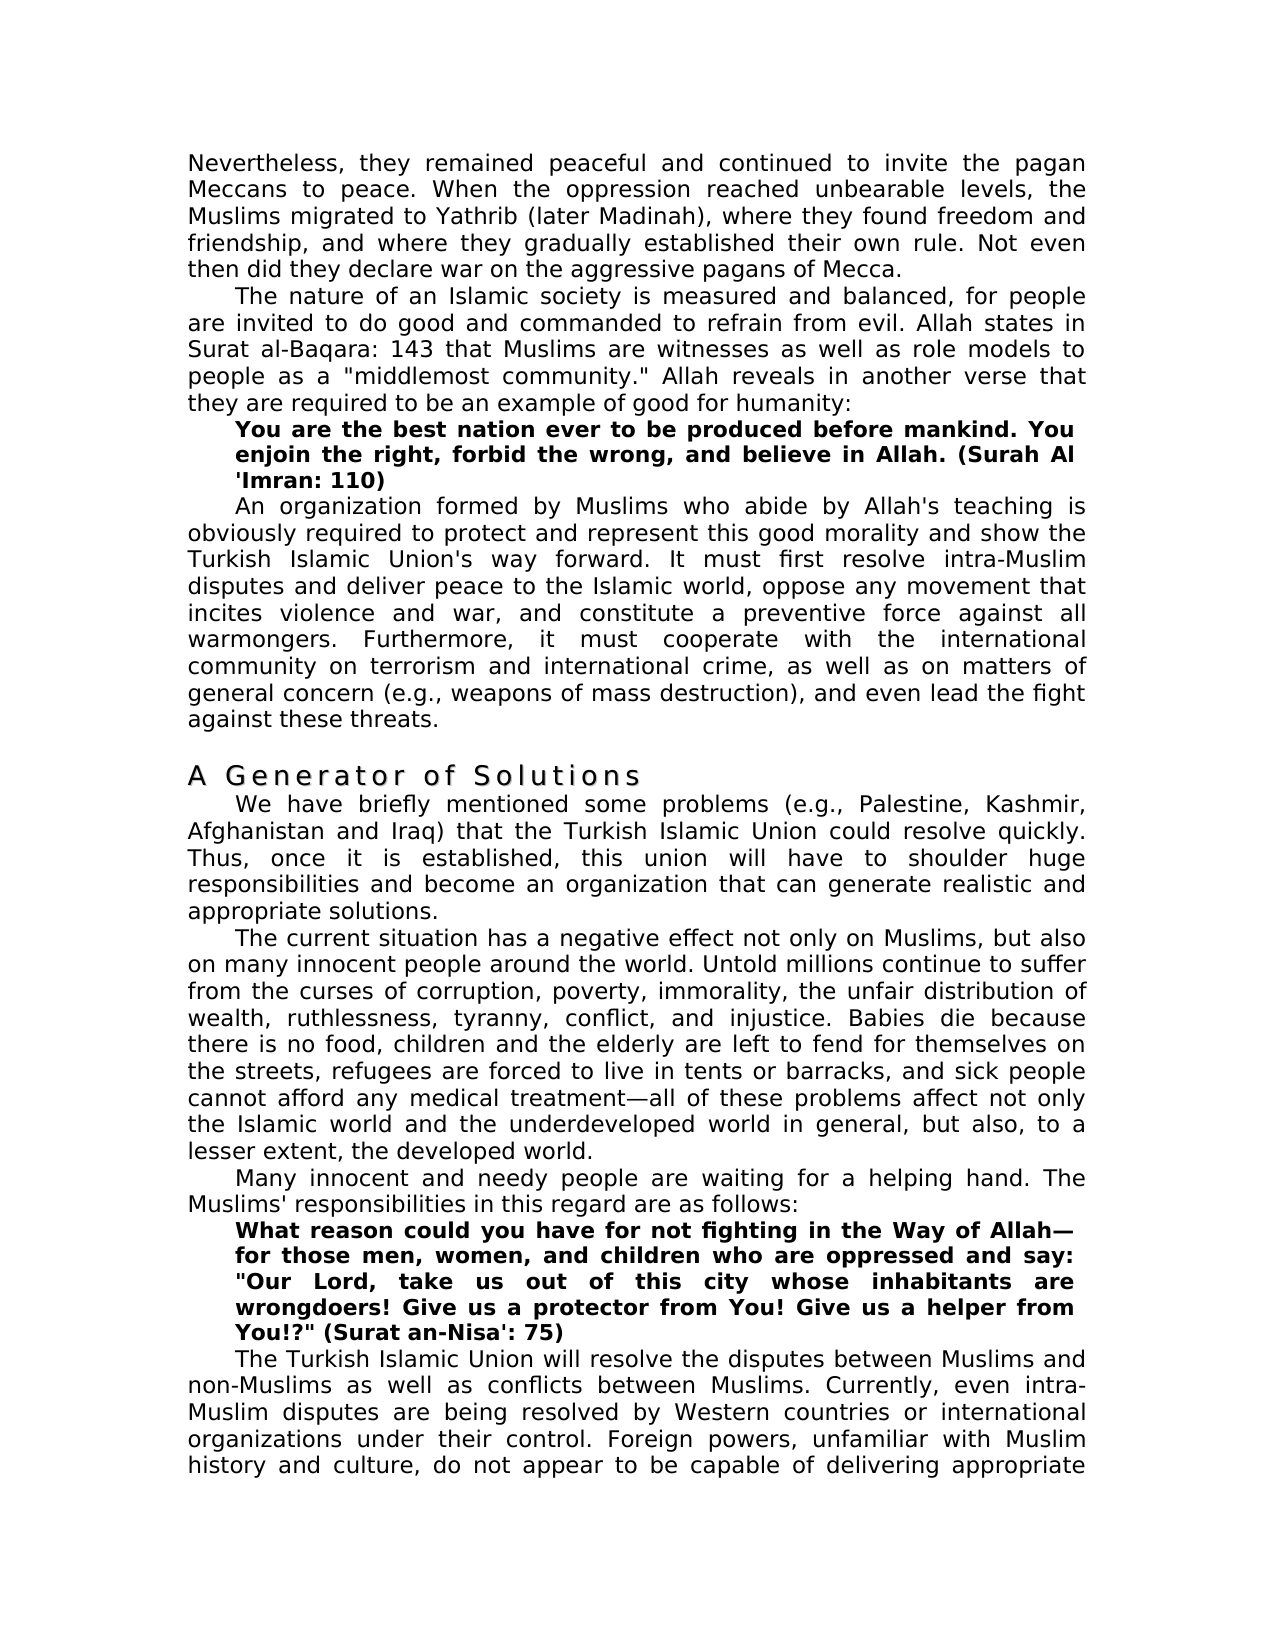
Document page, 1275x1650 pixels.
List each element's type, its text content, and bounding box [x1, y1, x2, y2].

text Many innocent and needy people are waiting for a helping hand. The Muslims' responsibilities in this regard are as follows: [187, 1165, 1087, 1218]
text What reason could you have for not fighting in the Way of Allah—for those men, women, and children who are oppressed and say: "Our Lord, take us out of this city whose inhabitants are wrongdoers! Give us a protector from You! Give us a helper from You!?" (Surat an-Nisa': 75) [235, 1218, 1076, 1346]
text You are the best nation ever to be produced before mankind. You enjoin the right, forbid the wrong, and believe in Allah. (Surah Al 'Imran: 110) [235, 417, 1076, 493]
text We have briefly mentioned some problems (e.g., Palestine, Kashmir, Afghanistan and Iraq) that the Turkish Islamic Union could resolve quickly. Thus, once it is established, this union will have to shoulder huge responsibilities and become an organization that can generate realistic and appropriate solutions. [187, 791, 1087, 925]
text Nevertheless, they remained peaceful and continued to invite the pagan Meccans to peace. When the oppression reached unbearable levels, the Muslims migrated to Yathrib (later Madinah), where they found freedom and friendship, and where they gradually established their own rule. Not even then did they declare war on the aggressive pagans of Mecca. [187, 150, 1087, 283]
text The Turkish Islamic Union will resolve the disputes between Muslims and non-Muslims as well as conflicts between Muslims. Currently, even intra-Muslim disputes are being resolved by Western countries or international organizations under their control. Foreign powers, unfamiliar with Muslim history and culture, do not appear to be capable of delivering appropriate [187, 1346, 1087, 1479]
text An organization formed by Muslims who abide by Allah's teaching is obviously required to protect and represent this good morality and show the Turkish Islamic Union's way forward. It must first resolve intra-Muslim disputes and deliver peace to the Islamic world, oppose any movement that incites violence and war, and constitute a preventive force against all warmongers. Furthermore, it must cooperate with the international community on terrorism and international crime, as well as on matters of general concern (e.g., weapons of mass destruction), and even lead the fight against these threats. [187, 493, 1087, 733]
text The current situation has a negative effect not only on Muslims, but also on many innocent people around the world. Untold millions continue to suffer from the curses of corruption, poverty, immorality, the unfair distribution of wealth, ruthlessness, tyranny, conflict, and injustice. Babies die because there is no food, children and the elderly are left to fend for themselves on the streets, refugees are forced to live in tents or barracks, and sick people cannot afford any medical treatment—all of these problems affect not only the Islamic world and the underdeveloped world in general, but also, to a lesser extent, the developed world. [187, 925, 1087, 1165]
text The nature of an Islamic society is measured and balanced, for people are invited to do good and commanded to refrain from evil. Allah states in Surat al-Baqara: 143 that Muslims are witnesses as well as role models to people as a "middlemost community." Allah reveals in another verse that they are required to be an example of good for humanity: [187, 283, 1087, 417]
text A Generator of Solutions [187, 760, 1087, 791]
